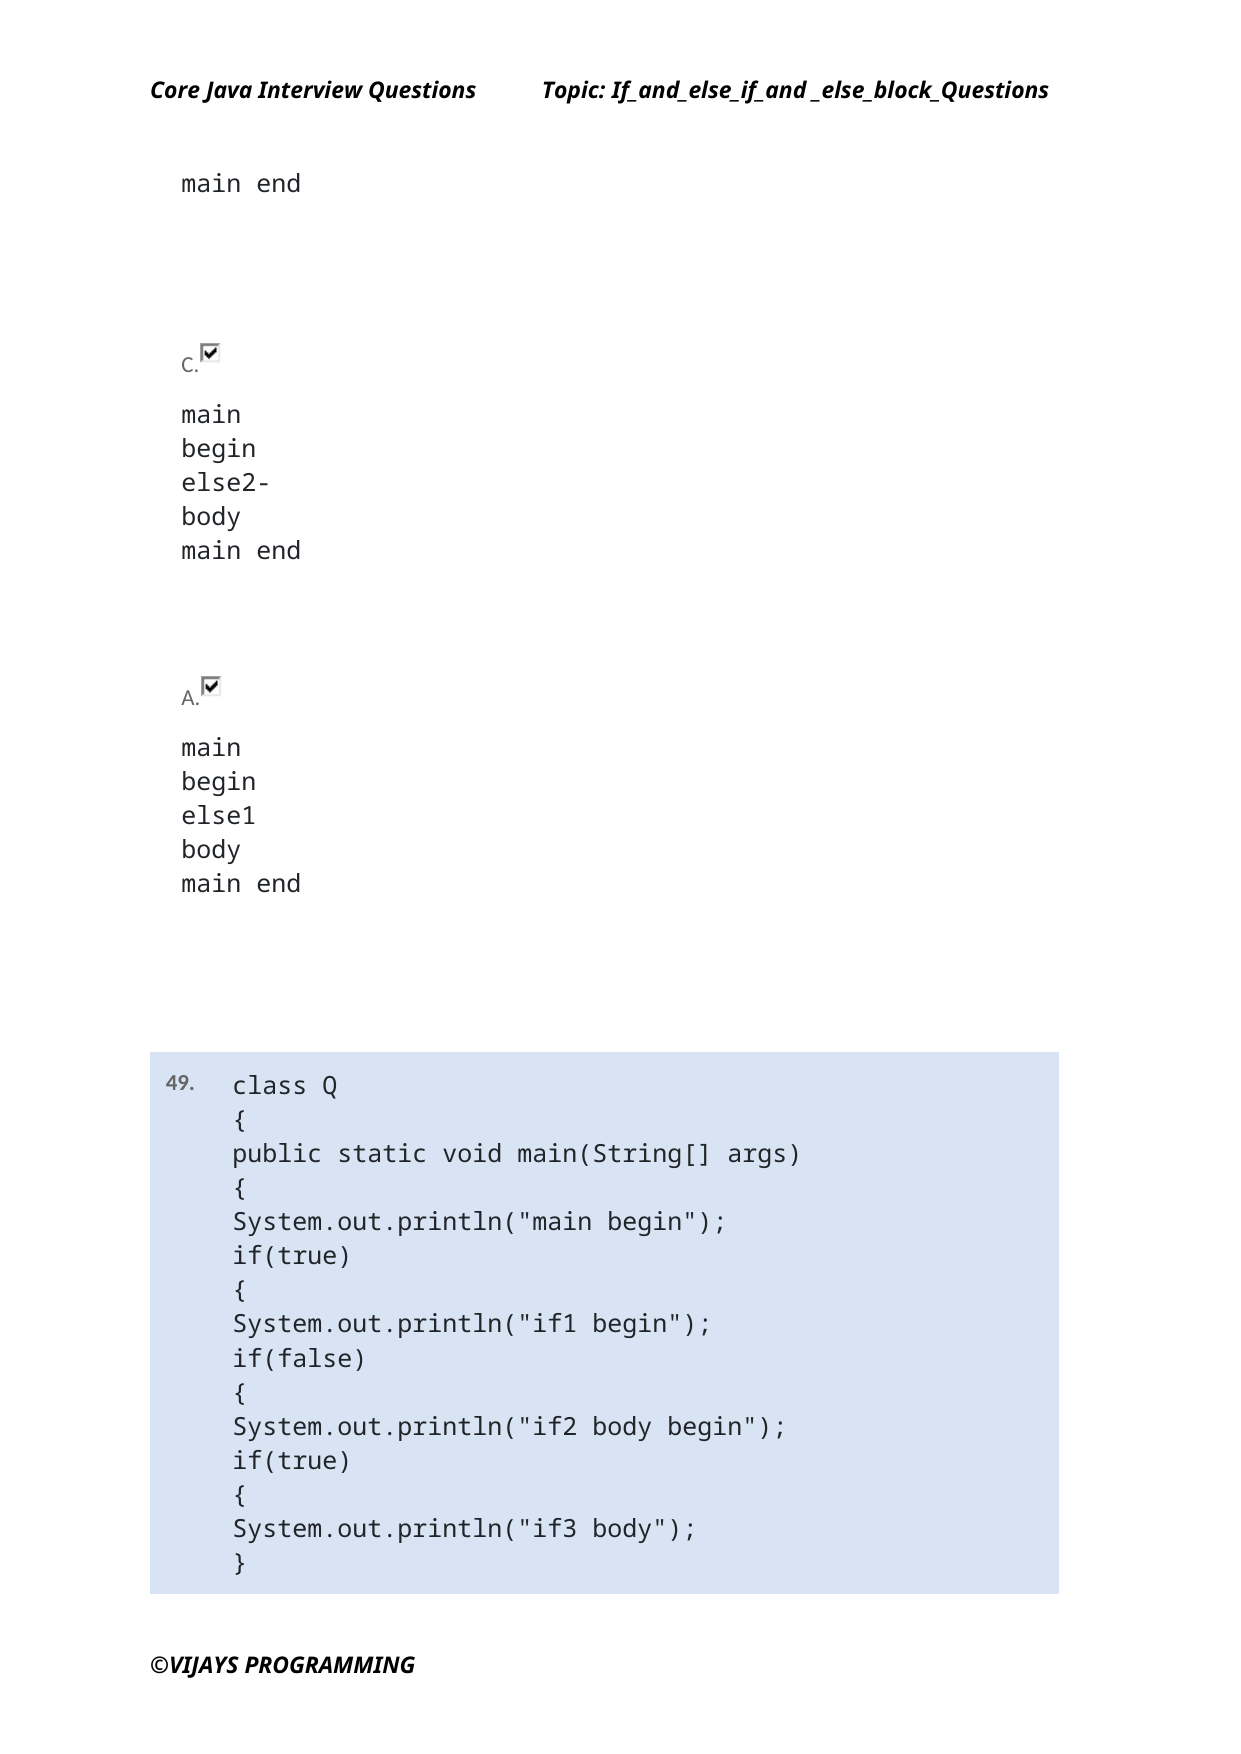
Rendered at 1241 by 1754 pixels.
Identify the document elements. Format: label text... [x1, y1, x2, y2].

table_header C. main begin else2-body main end [181, 336, 319, 669]
table_header main end [181, 166, 319, 336]
table_header [1059, 1052, 1090, 1594]
table_cell [150, 150, 1090, 1052]
table_header A. main begin else1 body main end [181, 669, 319, 1036]
table_header class Q { public static void main(String[] args) { System.out.println("main begin"); if(true) { System.out.println("if1 begin"); if(false) { System.out.println("if2 body begin"); if(true) { System.out.println("if3 body"); } [216, 1052, 1059, 1594]
table_header 49. [150, 1052, 216, 1594]
